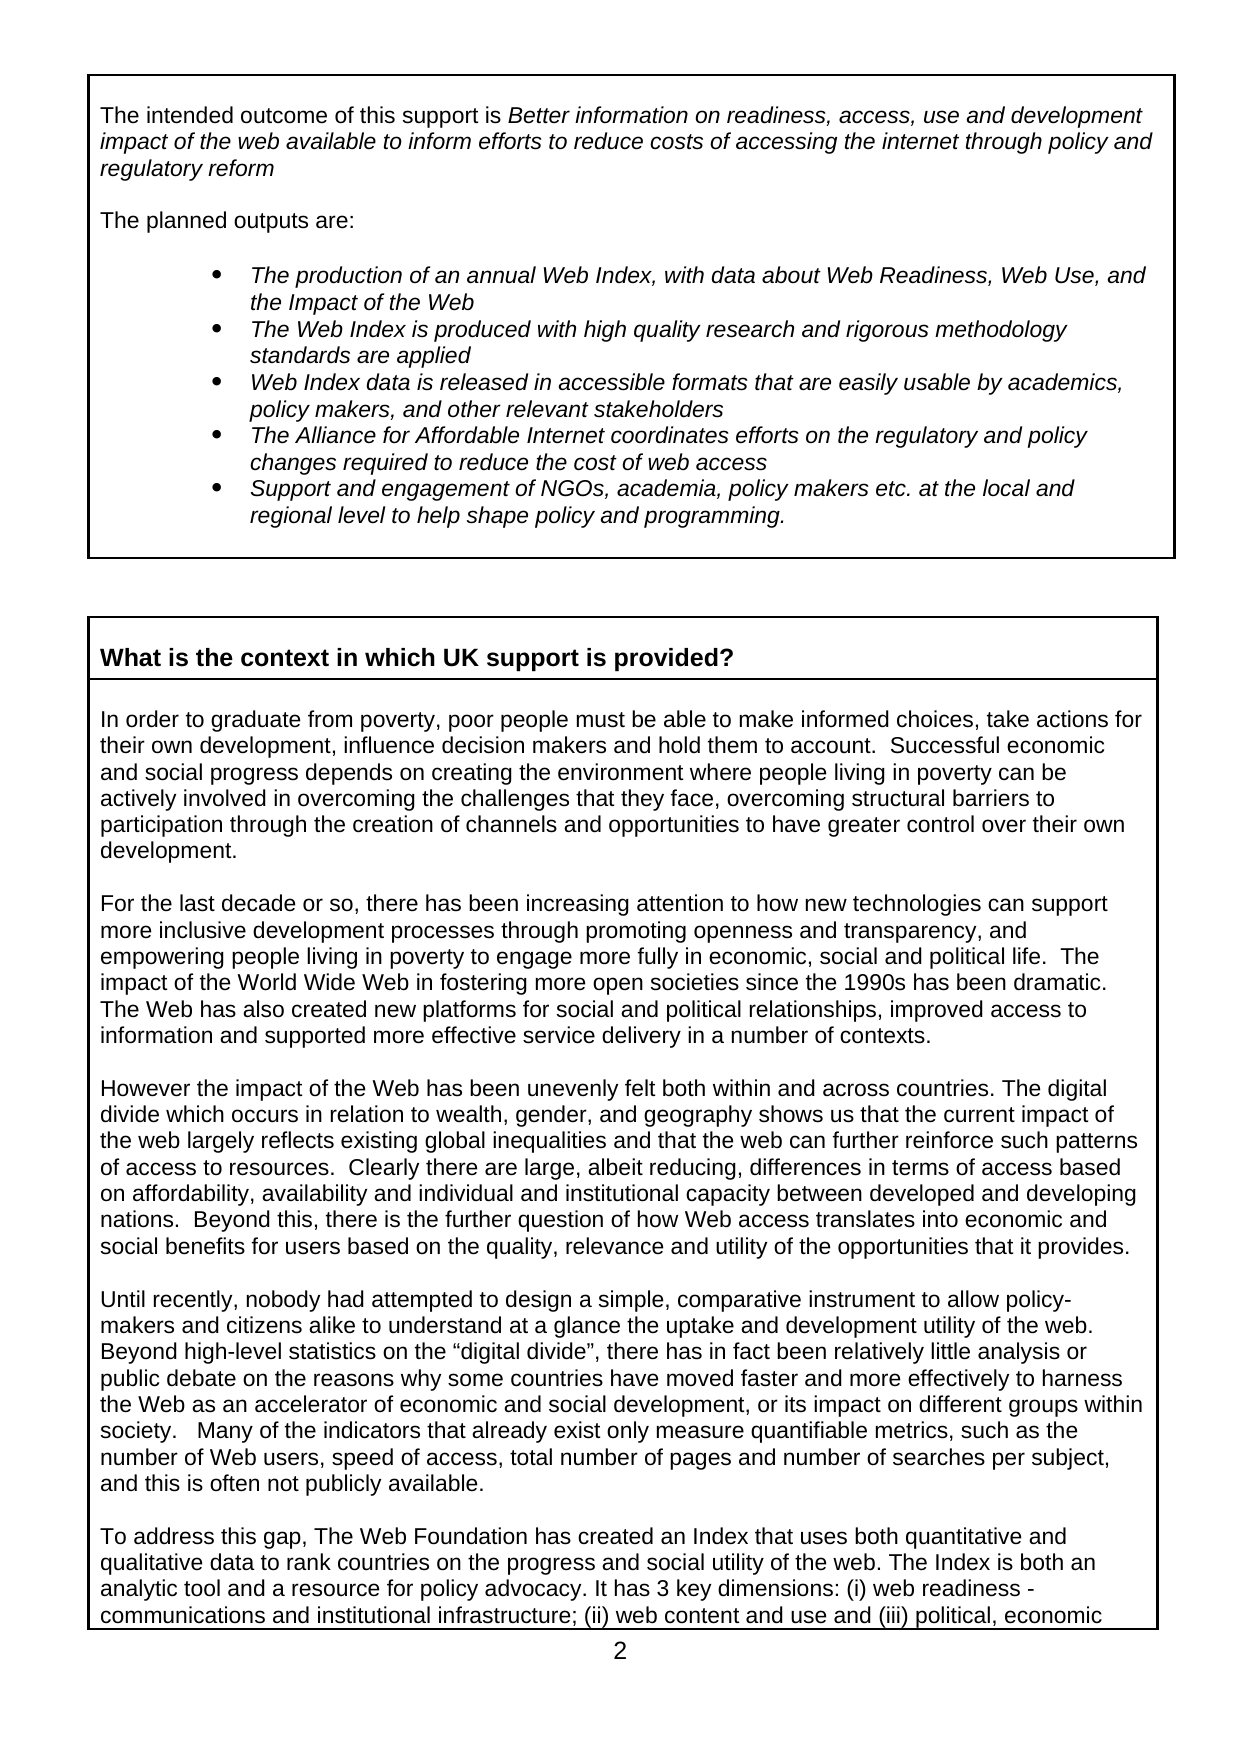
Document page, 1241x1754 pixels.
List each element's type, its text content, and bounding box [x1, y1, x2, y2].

table_cell The intended outcome of this support is Better information on readiness, access, use and development impact of the web available to inform efforts to reduce costs of accessing the internet through policy and regulatory reform The planned outputs are: The production of an annual Web Index, with data about Web Readiness, Web Use, and the Impact of the Web The Web Index is produced with high quality research and rigorous methodology standards are applied Web Index data is released in accessible formats that are easily usable by academics, policy makers, and other relevant stakeholders The Alliance for Affordable Internet coordinates efforts on the regulatory and policy changes required to reduce the cost of web access Support and engagement of NGOs, academia, policy makers etc. at the local and regional level to help shape policy and programming. [90, 76, 1173, 557]
table_cell In order to graduate from poverty, poor people must be able to make informed choices, take actions for their own development, influence decision makers and hold them to account. Successful economic and social progress depends on creating the environment where people living in poverty can be actively involved in overcoming the challenges that they face, overcoming structural barriers to participation through the creation of channels and opportunities to have greater control over their own development. For the last decade or so, there has been increasing attention to how new technologies can support more inclusive development processes through promoting openness and transparency, and empowering people living in poverty to engage more fully in economic, social and political life. The impact of the World Wide Web in fostering more open societies since the 1990s has been dramatic. The Web has also created new platforms for social and political relationships, improved access to information and supported more effective service delivery in a number of contexts. However the impact of the Web has been unevenly felt both within and across countries. The digital divide which occurs in relation to wealth, gender, and geography shows us that the current impact of the web largely reflects existing global inequalities and that the web can further reinforce such patterns of access to resources. Clearly there are large, albeit reducing, differences in terms of access based on affordability, availability and individual and institutional capacity between developed and developing nations. Beyond this, there is the further question of how Web access translates into economic and social benefits for users based on the quality, relevance and utility of the opportunities that it provides. Until recently, nobody had attempted to design a simple, comparative instrument to allow policy-makers and citizens alike to understand at a glance the uptake and development utility of the web. Beyond high-level statistics on the “digital divide”, there has in fact been relatively little analysis or public debate on the reasons why some countries have moved faster and more effectively to harness the Web as an accelerator of economic and social development, or its impact on different groups within society. Many of the indicators that already exist only measure quantifiable metrics, such as the number of Web users, speed of access, total number of pages and number of searches per subject, and this is often not publicly available. To address this gap, The Web Foundation has created an Index that uses both quantitative and qualitative data to rank countries on the progress and social utility of the web. The Index is both an analytic tool and a resource for policy advocacy. It has 3 key dimensions: (i) web readiness - communications and institutional infrastructure; (ii) web content and use and (iii) political, economic [90, 680, 1156, 1628]
table_header What is the context in which UK support is provided? [90, 618, 1156, 678]
